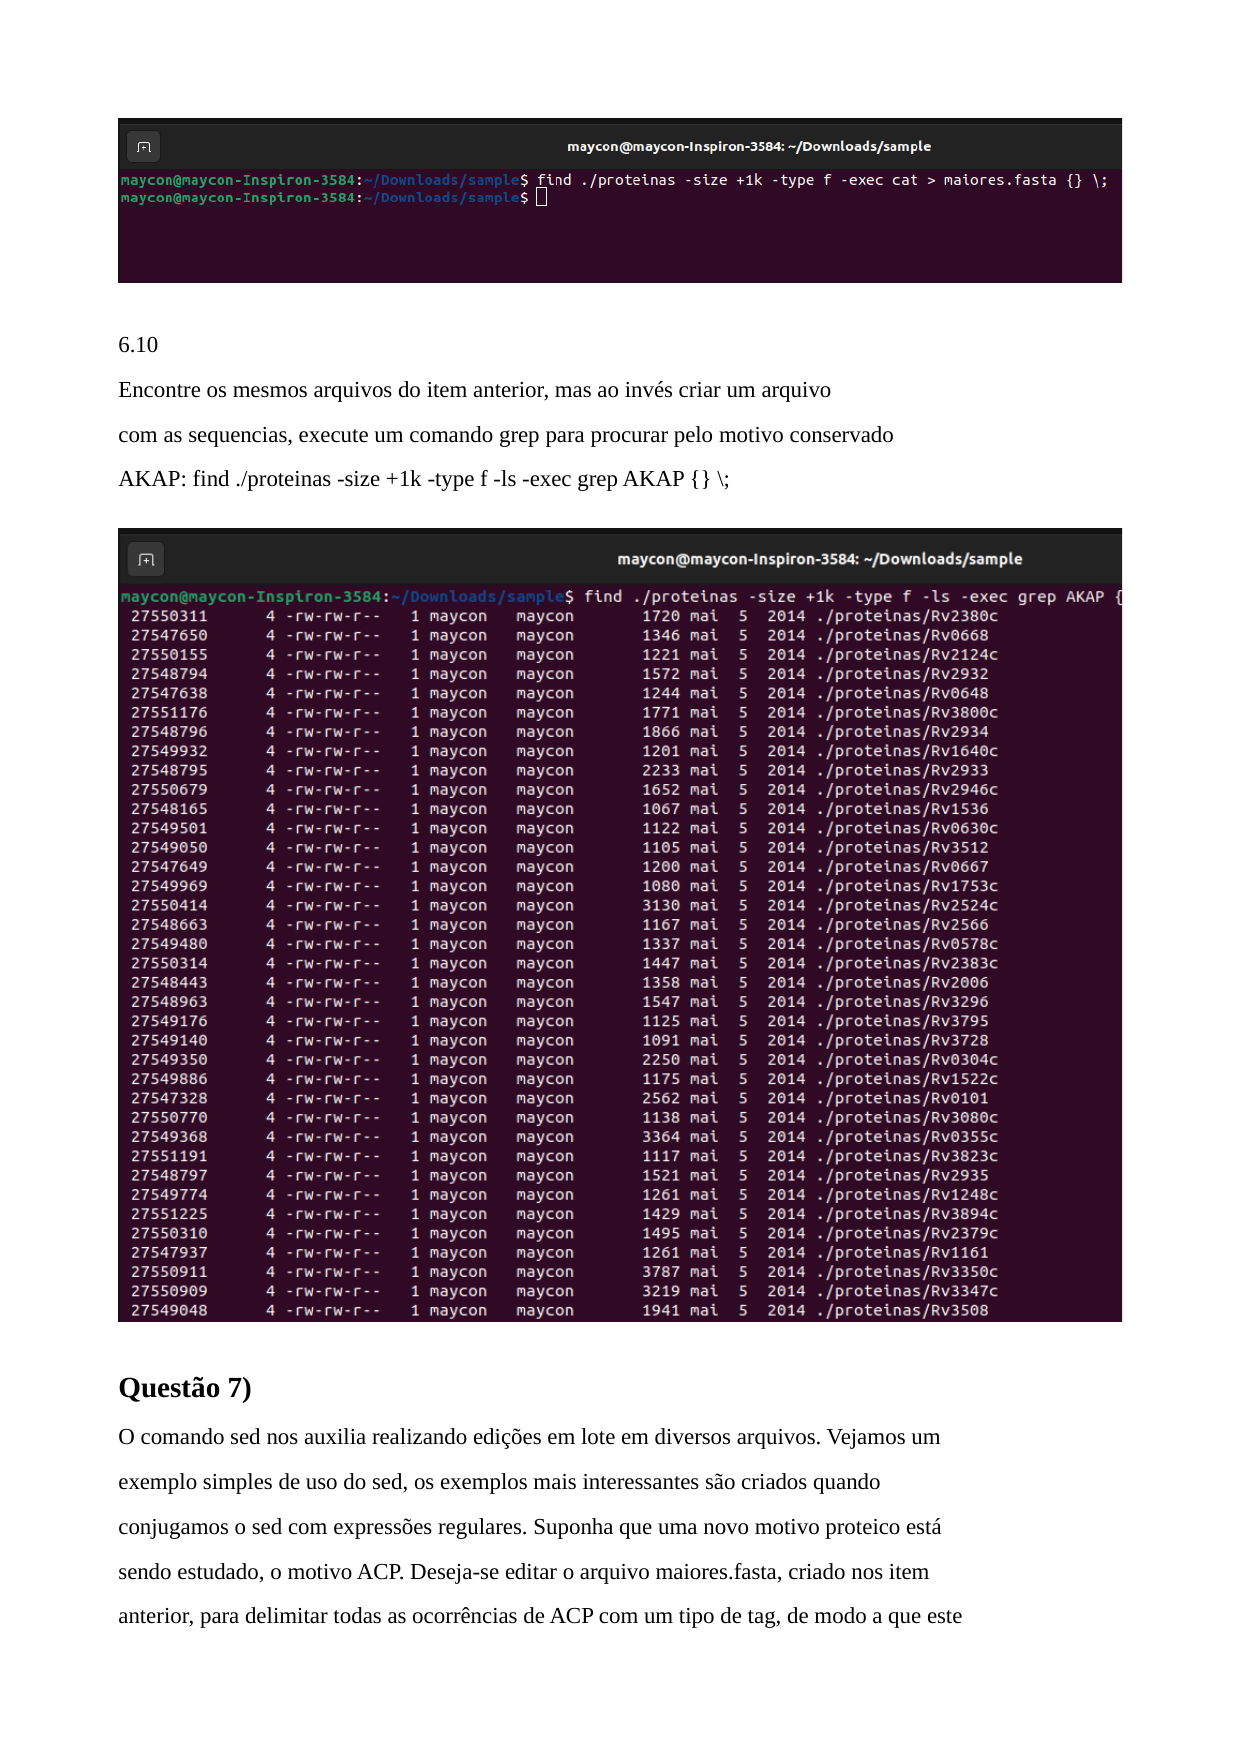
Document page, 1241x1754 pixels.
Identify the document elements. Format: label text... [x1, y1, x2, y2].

text O comando sed nos auxilia realizando edições em lote em diversos arquivos. Vejamos um [118, 1423, 1122, 1450]
text anterior, para delimitar todas as ocorrências de ACP com um tipo de tag, de modo a que este [118, 1602, 1122, 1629]
text AKAP: find ./proteinas -size +1k -type f -ls -exec grep AKAP {} \; [118, 466, 1122, 492]
text exemplo simples de uso do sed, os exemplos mais interessantes são criados quando [118, 1468, 1122, 1494]
picture [118, 528, 1123, 1322]
text Encontre os mesmos arquivos do item anterior, mas ao invés criar um arquivo [118, 376, 1122, 402]
text sendo estudado, o motivo ACP. Deseja-se editar o arquivo maiores.fasta, criado nos item [118, 1558, 1122, 1584]
text Questão 7) [118, 1370, 1122, 1404]
text 6.10 [118, 331, 1122, 357]
text com as sequencias, execute um comando grep para procurar pelo motivo conservado [118, 421, 1122, 447]
picture [118, 118, 1123, 283]
text conjugamos o sed com expressões regulares. Suponha que uma novo motivo proteico está [118, 1513, 1122, 1539]
